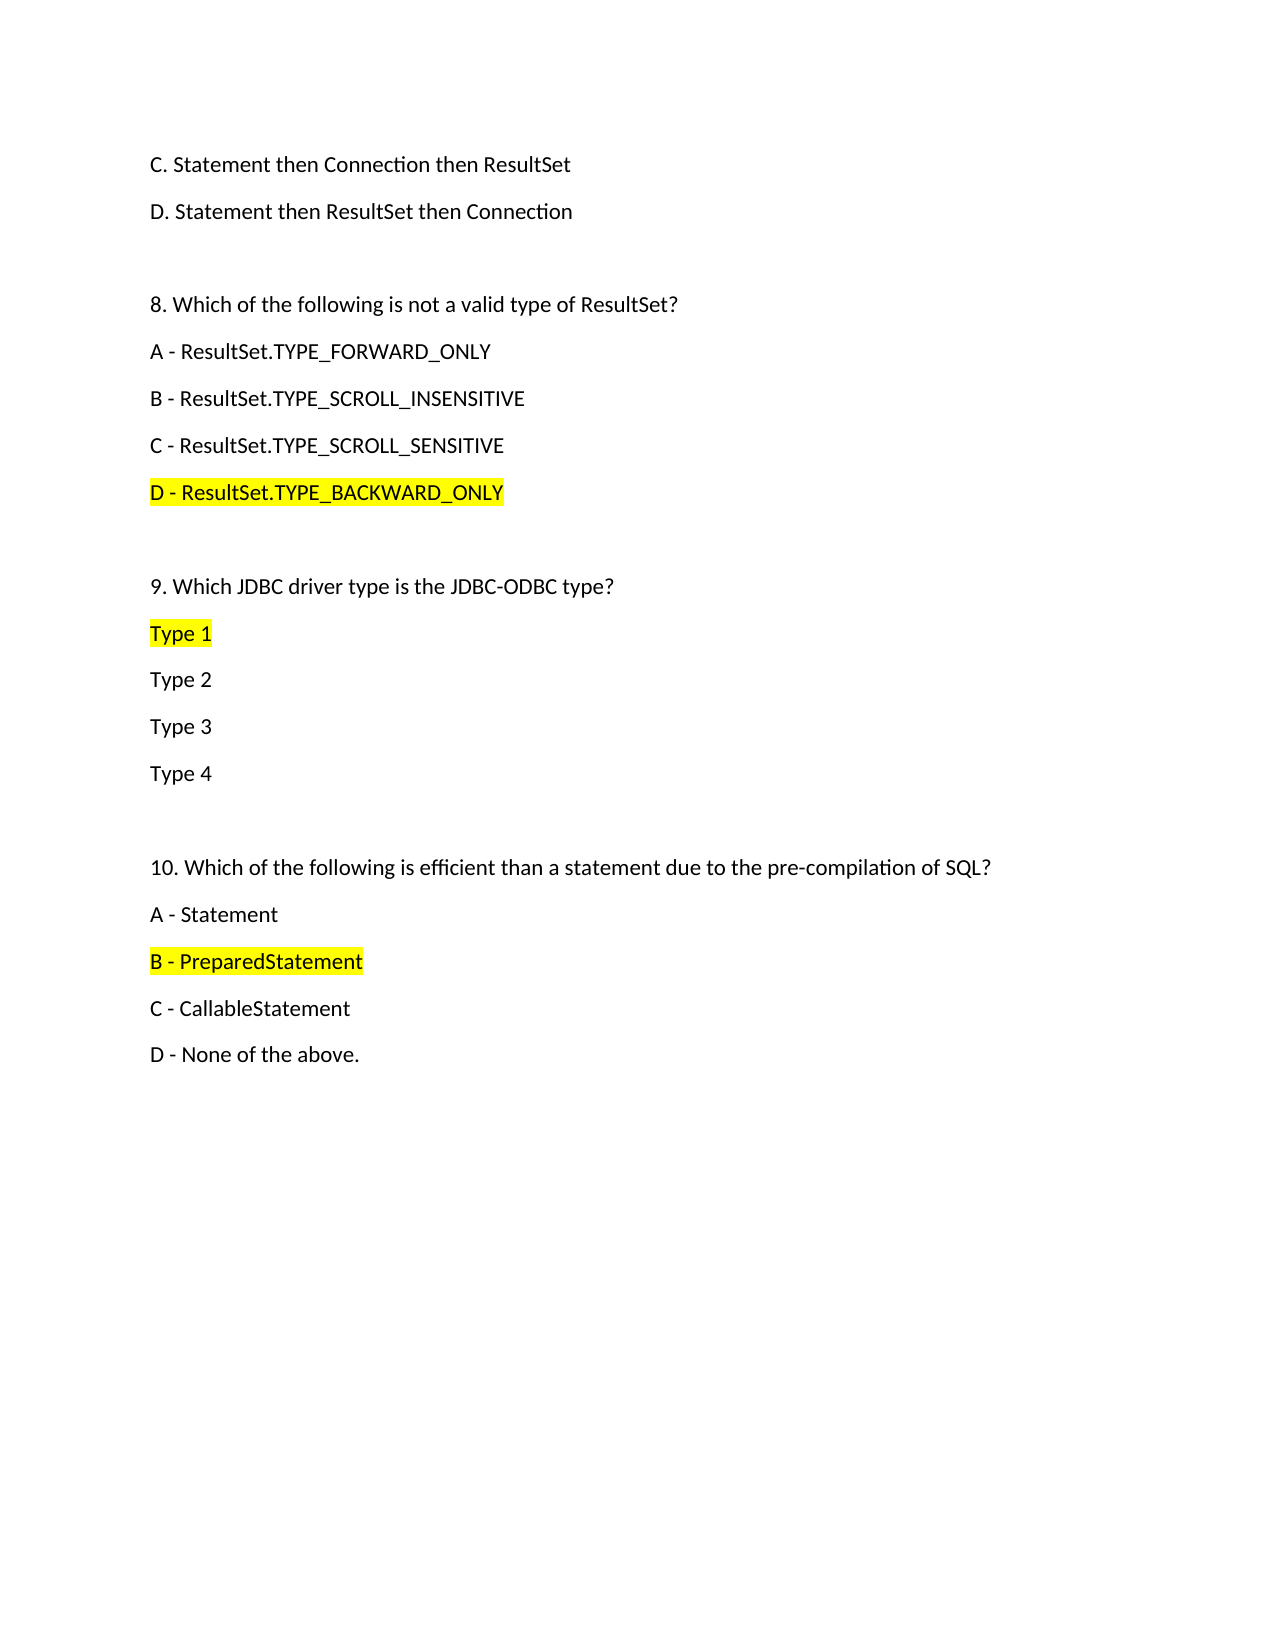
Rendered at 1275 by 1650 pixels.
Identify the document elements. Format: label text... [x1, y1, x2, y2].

text B - ResultSet.TYPE_SCROLL_INSENSITIVE [150, 384, 1125, 412]
text Type 3 [150, 712, 1125, 741]
text 8. Which of the following is not a valid type of ResultSet? [150, 291, 1125, 319]
text D - ResultSet.TYPE_BACKWARD_ONLY [150, 478, 1125, 506]
text D - None of the above. [150, 1041, 1125, 1069]
text 9. Which JDBC driver type is the JDBC-ODBC type? [150, 572, 1125, 600]
text C - CallableStatement [150, 994, 1125, 1022]
text B - PreparedStatement [150, 947, 1125, 975]
text Type 4 [150, 759, 1125, 787]
text 10. Which of the following is efficient than a statement due to the pre-compilation of SQL? [150, 853, 1125, 881]
text Type 2 [150, 666, 1125, 694]
text C - ResultSet.TYPE_SCROLL_SENSITIVE [150, 431, 1125, 459]
text C. Statement then Connection then ResultSet [150, 150, 1125, 178]
text D. Statement then ResultSet then Connection [150, 197, 1125, 225]
text A - Statement [150, 900, 1125, 928]
text A - ResultSet.TYPE_FORWARD_ONLY [150, 337, 1125, 366]
text Type 1 [150, 619, 1125, 647]
